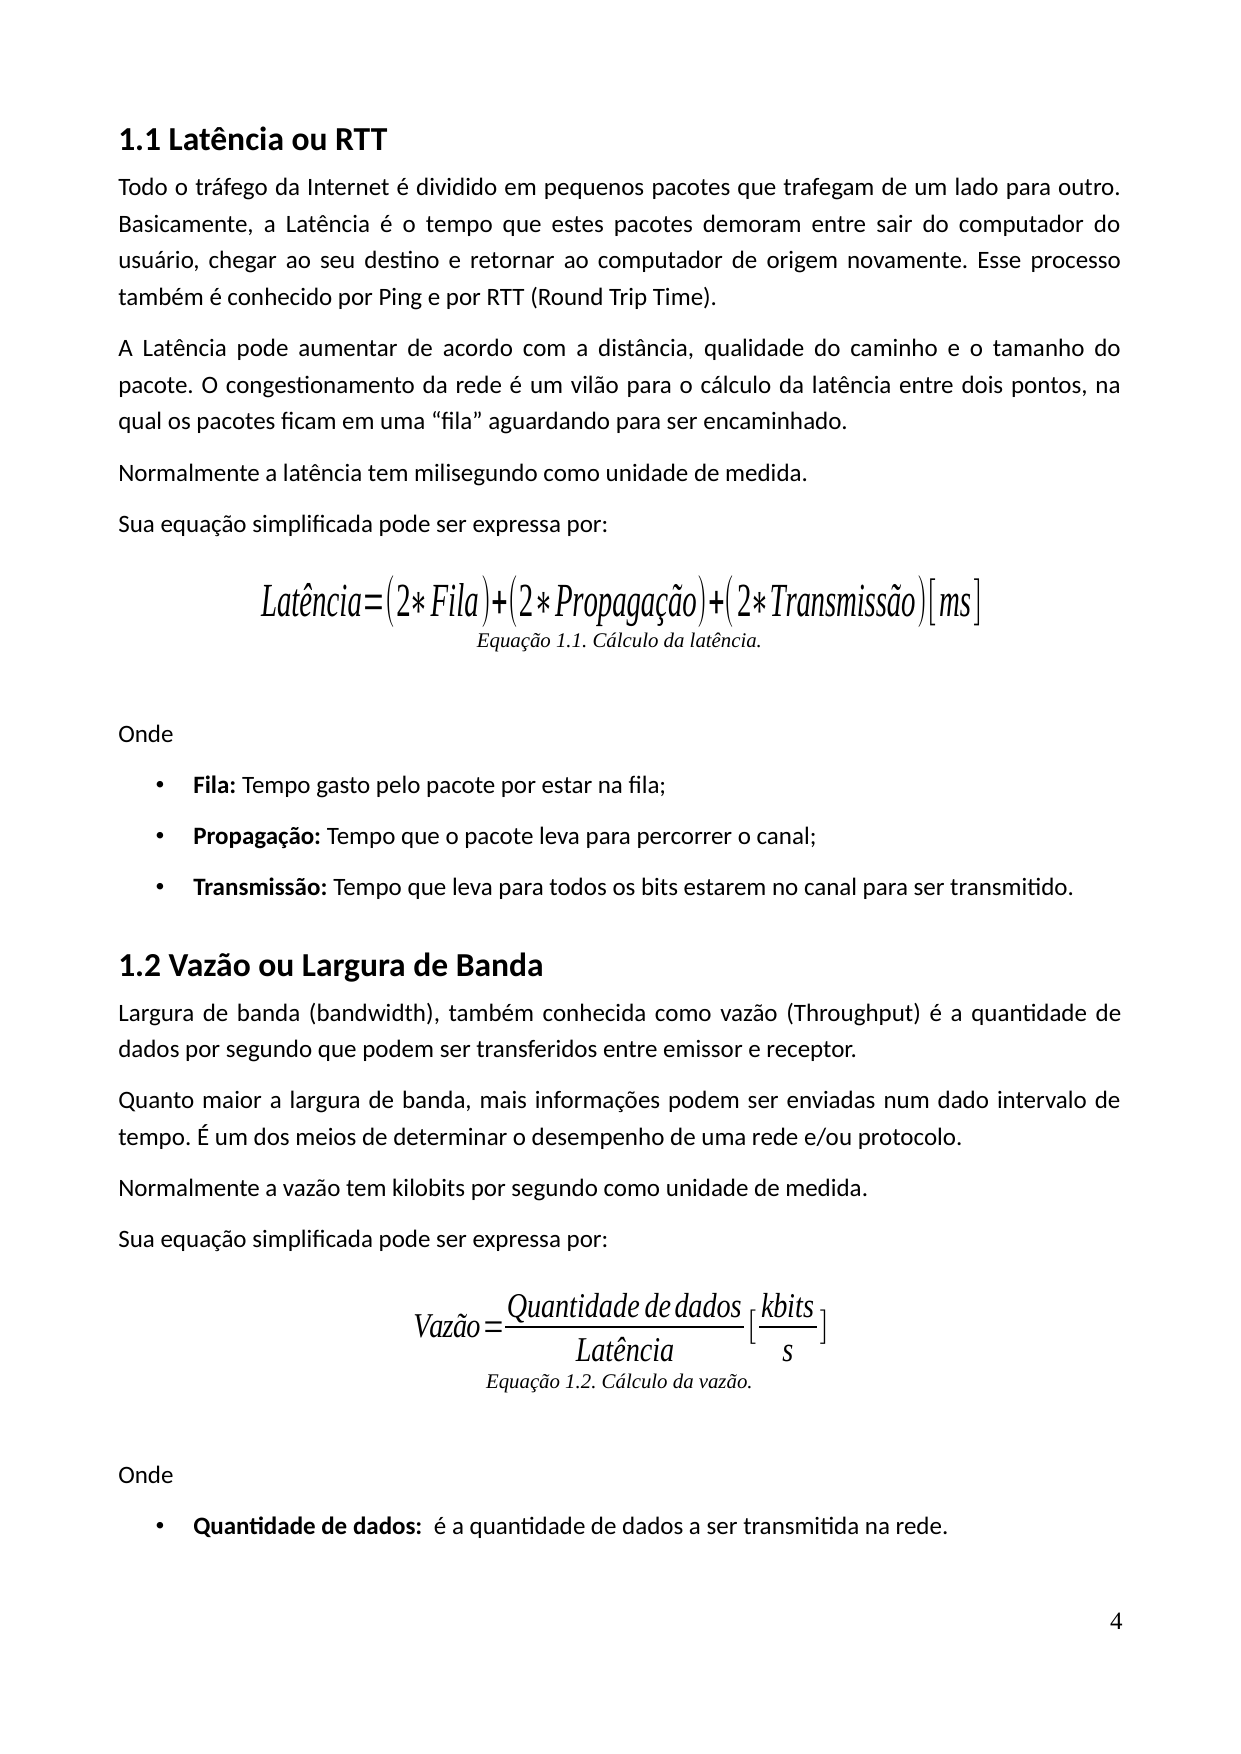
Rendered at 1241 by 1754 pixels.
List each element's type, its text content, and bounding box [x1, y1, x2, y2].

text Equação 1.2. Cálculo da vazão. [406, 1287, 834, 1393]
text Largura de banda (bandwidth), também conhecida como vazão (Throughput) é a quantidade de dados por segundo que podem ser transferidos entre emissor e receptor. [118, 997, 1122, 1064]
text Sua equação simplificada pode ser expressa por: [118, 1223, 1122, 1254]
text Sua equação simplificada pode ser expressa por: [118, 508, 1122, 538]
subtitle 1.2 Vazão ou Largura de Banda [118, 943, 1122, 984]
list Transmissão: Tempo que leva para todos os bits estarem no canal para ser transmitido. [156, 872, 1122, 902]
text A Latência pode aumentar de acordo com a distância, qualidade do caminho e o tamanho do pacote. O congestionamento da rede é um vilão para o cálculo da latência entre dois pontos, na qual os pacotes ficam em uma “fila” aguardando para ser encaminhado. [118, 332, 1122, 436]
list Quantidade de dados: é a quantidade de dados a ser transmitida na rede. [156, 1510, 1122, 1541]
subtitle 1.1 Latência ou RTT [118, 118, 1122, 159]
text Onde [118, 1459, 1122, 1489]
list Fila: Tempo gasto pelo pacote por estar na fila; [156, 769, 1122, 800]
text Quanto maior a largura de banda, mais informações podem ser enviadas num dado intervalo de tempo. É um dos meios de determinar o desempenho de uma rede e/ou protocolo. [118, 1085, 1122, 1152]
list Propagação: Tempo que o pacote leva para percorrer o canal; [156, 820, 1122, 851]
text Normalmente a latência tem milisegundo como unidade de medida. [118, 457, 1122, 487]
text Equação 1.1. Cálculo da latência. [252, 571, 988, 652]
text Onde [118, 718, 1122, 749]
text Normalmente a vazão tem kilobits por segundo como unidade de medida. [118, 1172, 1122, 1203]
text Todo o tráfego da Internet é dividido em pequenos pacotes que trafegam de um lado para outro. Basicamente, a Latência é o tempo que estes pacotes demoram entre sair do computador do usuário, chegar ao seu destino e retornar ao computador de origem novamente. Esse processo também é conhecido por Ping e por RTT (Round Trip Time). [118, 172, 1122, 312]
